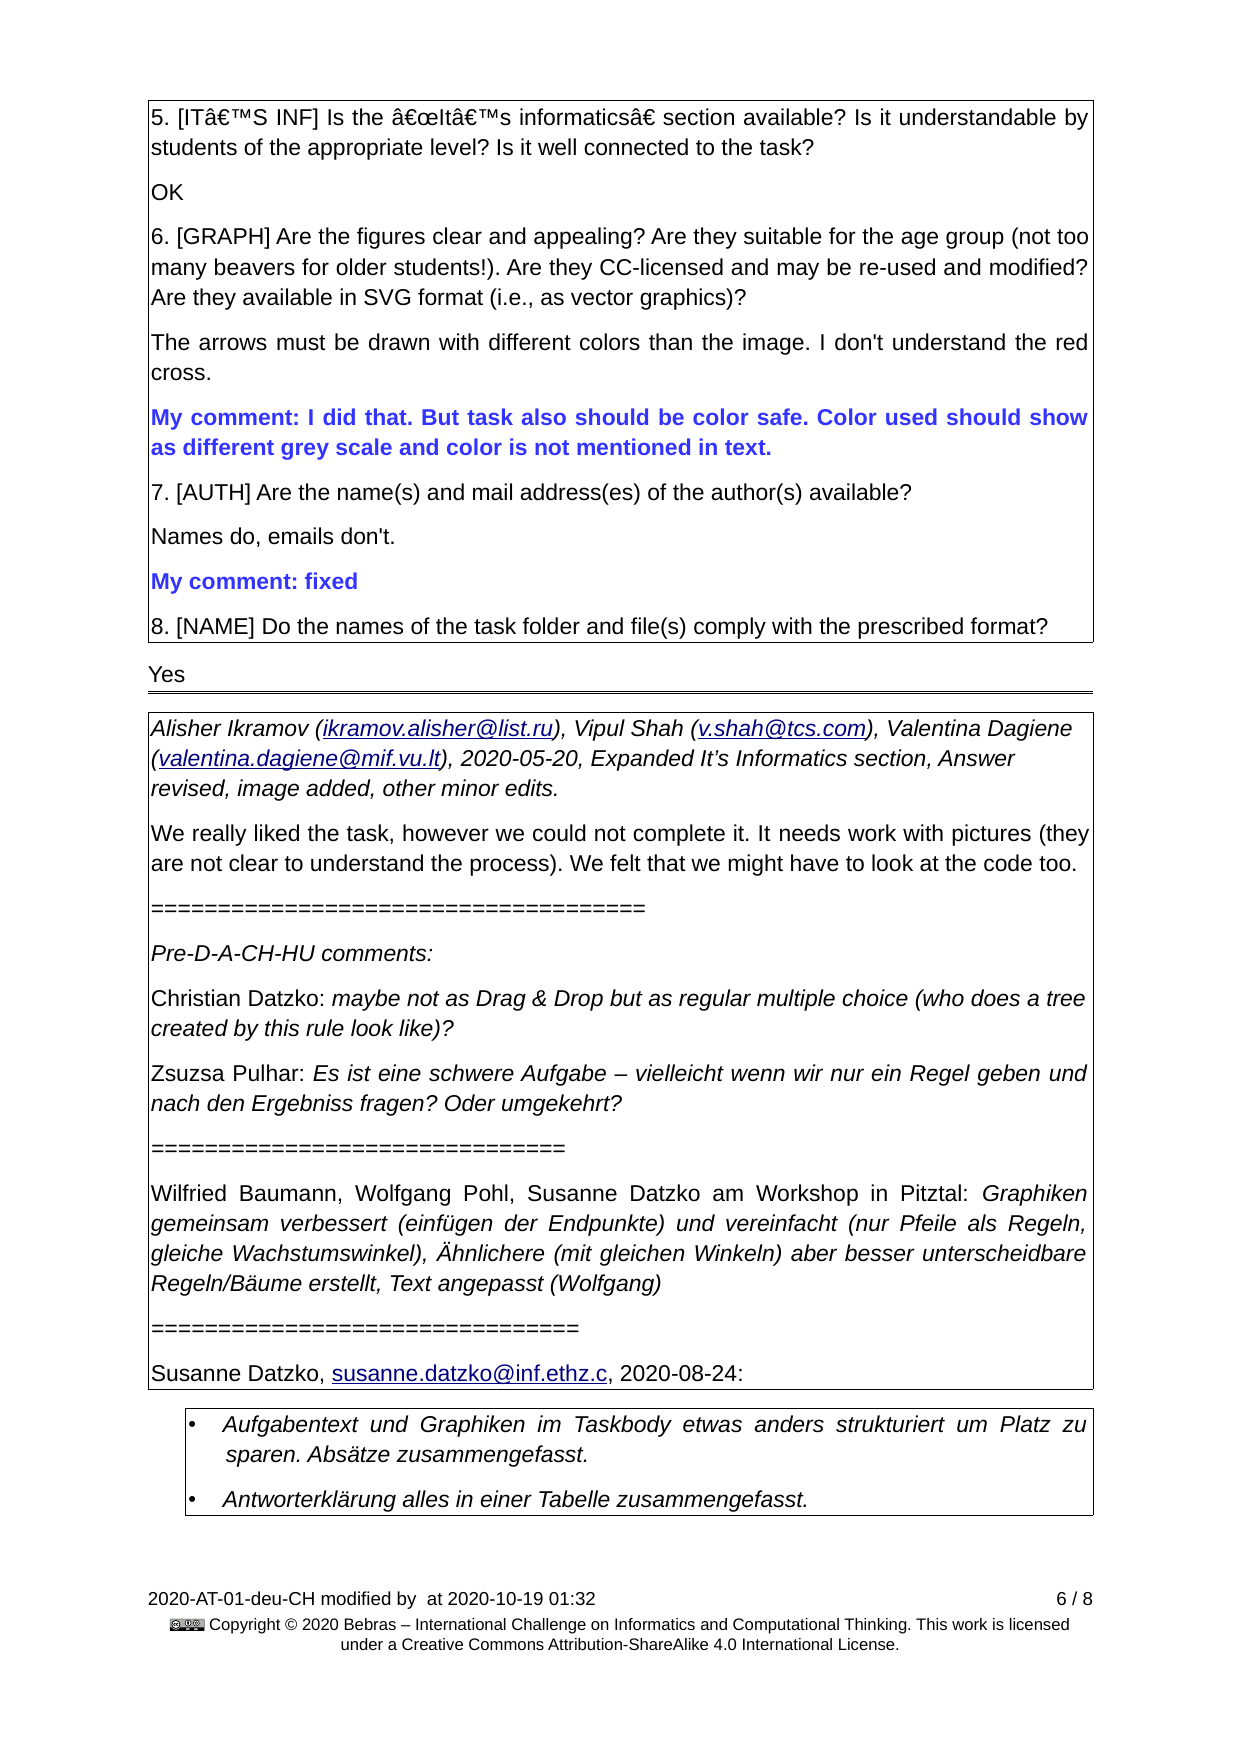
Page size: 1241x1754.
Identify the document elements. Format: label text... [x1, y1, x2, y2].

text OK [149, 175, 1093, 205]
text 7. [AUTH] Are the name(s) and mail address(es) of the author(s) available? [149, 475, 1093, 505]
text We really liked the task, however we could not complete it. It needs work with pictures (they are not clear to understand the process). We felt that we might have to look at the code too. [149, 817, 1093, 877]
text Pre-D-A-CH-HU comments: [149, 937, 1093, 966]
text 5. [ITâ€™S INF] Is the â€œItâ€™s informaticsâ€ section available? Is it understandable by students of the appropriate level? Is it well connected to the task? [149, 101, 1093, 160]
text Susanne Datzko, susanne.datzko@inf.ethz.c, 2020-08-24: [149, 1357, 1093, 1389]
text My comment: I did that. But task also should be color safe. Color used should show as different grey scale and color is not mentioned in text. [149, 400, 1093, 460]
text 8. [NAME] Do the names of the task folder and file(s) comply with the prescribed format? [149, 610, 1093, 642]
text Wilfried Baumann, Wolfgang Pohl, Susanne Datzko am Workshop in Pitztal: Graphiken gemeinsam verbessert (einfügen der Endpunkte) und vereinfacht (nur Pfeile als Regeln, gleiche Wachstumswinkel), Ähnlichere (mit gleichen Winkeln) aber besser unterscheidbare Regeln/Bäume erstellt, Text angepasst (Wolfgang) [149, 1177, 1093, 1297]
list Aufgabentext und Graphiken im Taskbody etwas anders strukturiert um Platz zu sparen. Absätze zusammengefasst. [186, 1409, 1093, 1467]
text 6. [GRAPH] Are the figures clear and appealing? Are they suitable for the age group (not too many beavers for older students!). Are they CC-licensed and may be re-used and modified? Are they available in SVG format (i.e., as vector graphics)? [149, 220, 1093, 310]
text ===================================== [149, 892, 1093, 922]
list Antworterklärung alles in einer Tabelle zusammengefasst. [186, 1483, 1093, 1515]
text Names do, emails don't. [149, 520, 1093, 549]
text =============================== [149, 1132, 1093, 1161]
text The arrows must be drawn with different colors than the image. I don't understand the red cross. [149, 325, 1093, 385]
text Zsuzsa Pulhar: Es ist eine schwere Aufgabe – vielleicht wenn wir nur ein Regel geben und nach den Ergebniss fragen? Oder umgekehrt? [149, 1057, 1093, 1116]
text Yes [148, 661, 1093, 691]
text ================================ [149, 1312, 1093, 1341]
text Christian Datzko: maybe not as Drag & Drop but as regular multiple choice (who does a tree created by this rule look like)? [149, 982, 1093, 1041]
text My comment: fixed [149, 565, 1093, 594]
text Alisher Ikramov (ikramov.alisher@list.ru), Vipul Shah (v.shah@tcs.com), Valentina Dagiene (valentina.dagiene@mif.vu.lt), 2020-05-20, Expanded It’s Informatics section, Answer revised, image added, other minor edits. [149, 713, 1093, 802]
